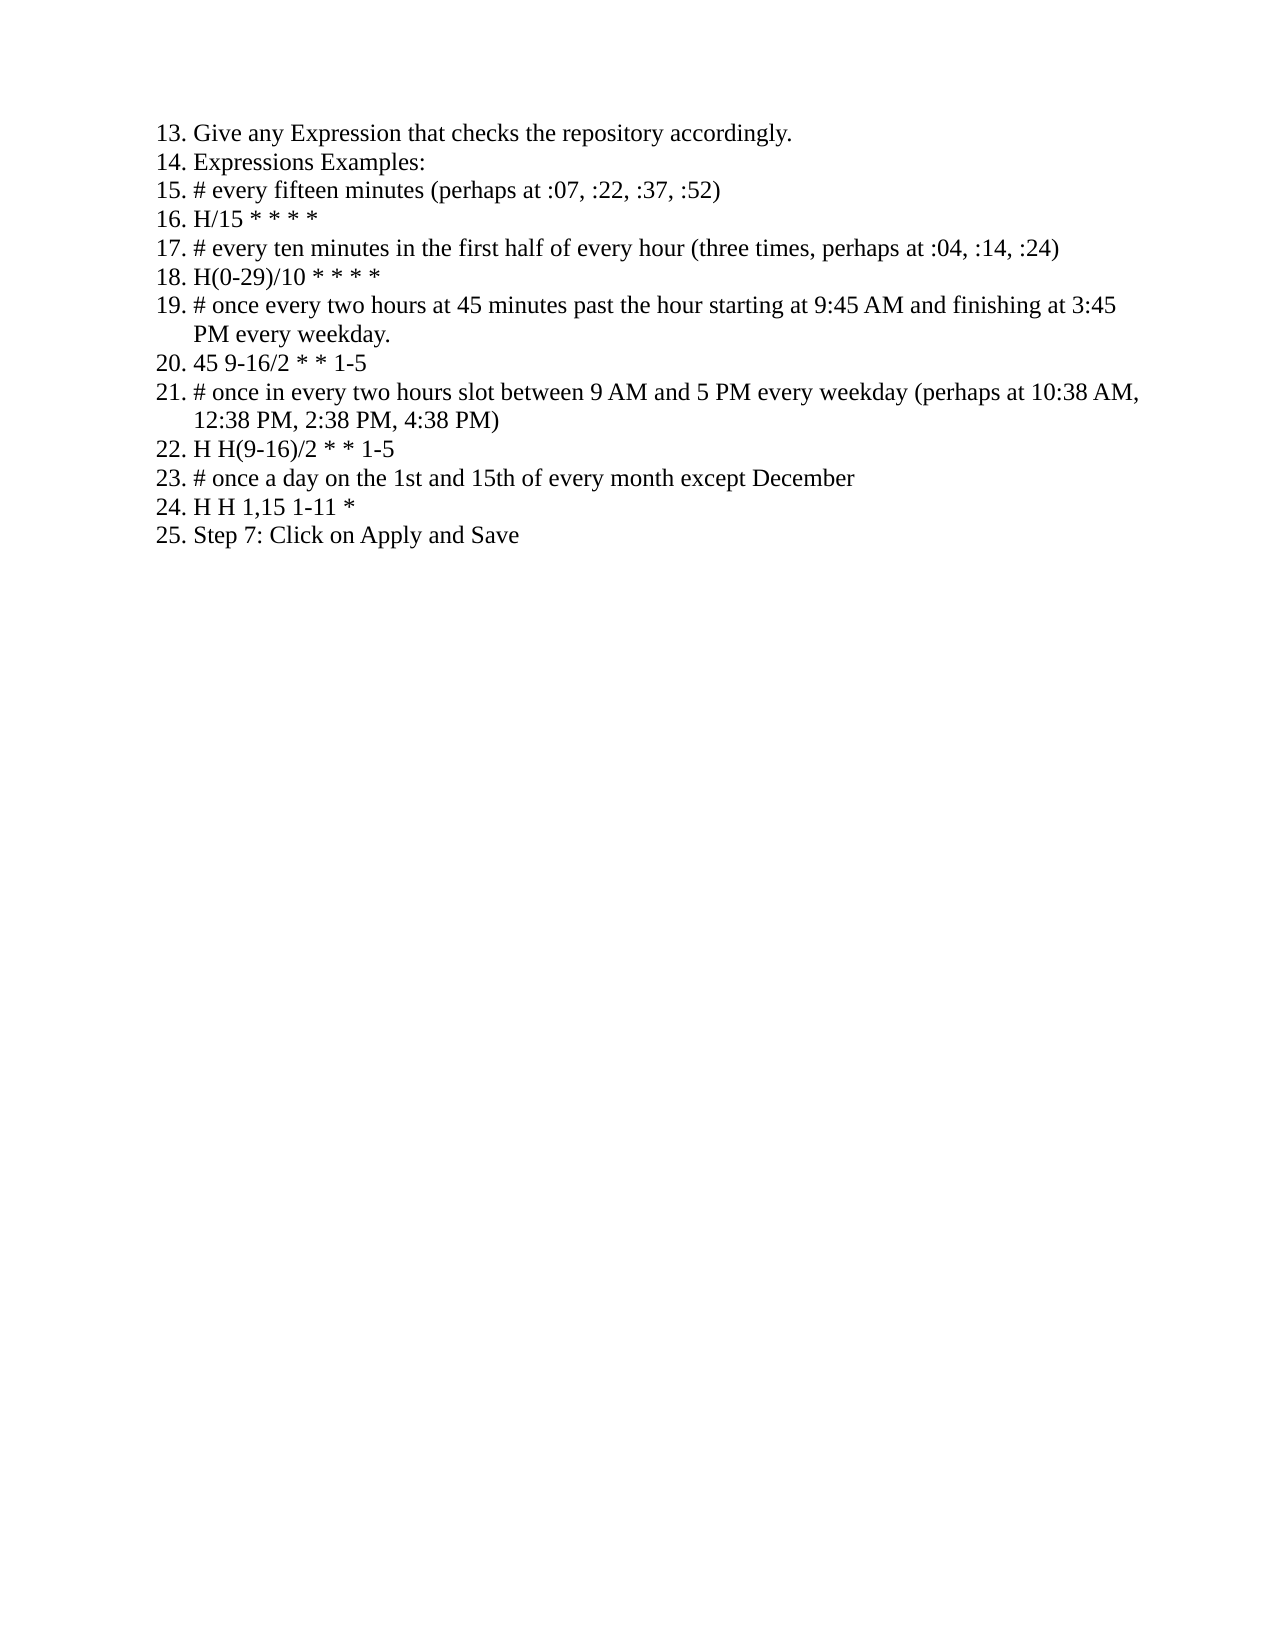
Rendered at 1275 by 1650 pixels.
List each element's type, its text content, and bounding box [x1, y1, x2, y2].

list Give any Expression that checks the repository accordingly. [156, 118, 1157, 147]
list # once in every two hours slot between 9 AM and 5 PM every weekday (perhaps at 10:38 AM, 12:38 PM, 2:38 PM, 4:38 PM) [156, 377, 1157, 434]
list # once every two hours at 45 minutes past the hour starting at 9:45 AM and finishing at 3:45 PM every weekday. [156, 291, 1157, 348]
list Expressions Examples: [156, 147, 1157, 176]
list # once a day on the 1st and 15th of every month except December [156, 463, 1157, 492]
list H(0-29)/10 * * * * [156, 262, 1157, 291]
list H H 1,15 1-11 * [156, 492, 1157, 521]
list H/15 * * * * [156, 204, 1157, 233]
list 45 9-16/2 * * 1-5 [156, 348, 1157, 377]
list H H(9-16)/2 * * 1-5 [156, 434, 1157, 463]
list # every fifteen minutes (perhaps at :07, :22, :37, :52) [156, 176, 1157, 204]
list # every ten minutes in the first half of every hour (three times, perhaps at :04, :14, :24) [156, 233, 1157, 262]
list Step 7: Click on Apply and Save [156, 521, 1157, 549]
